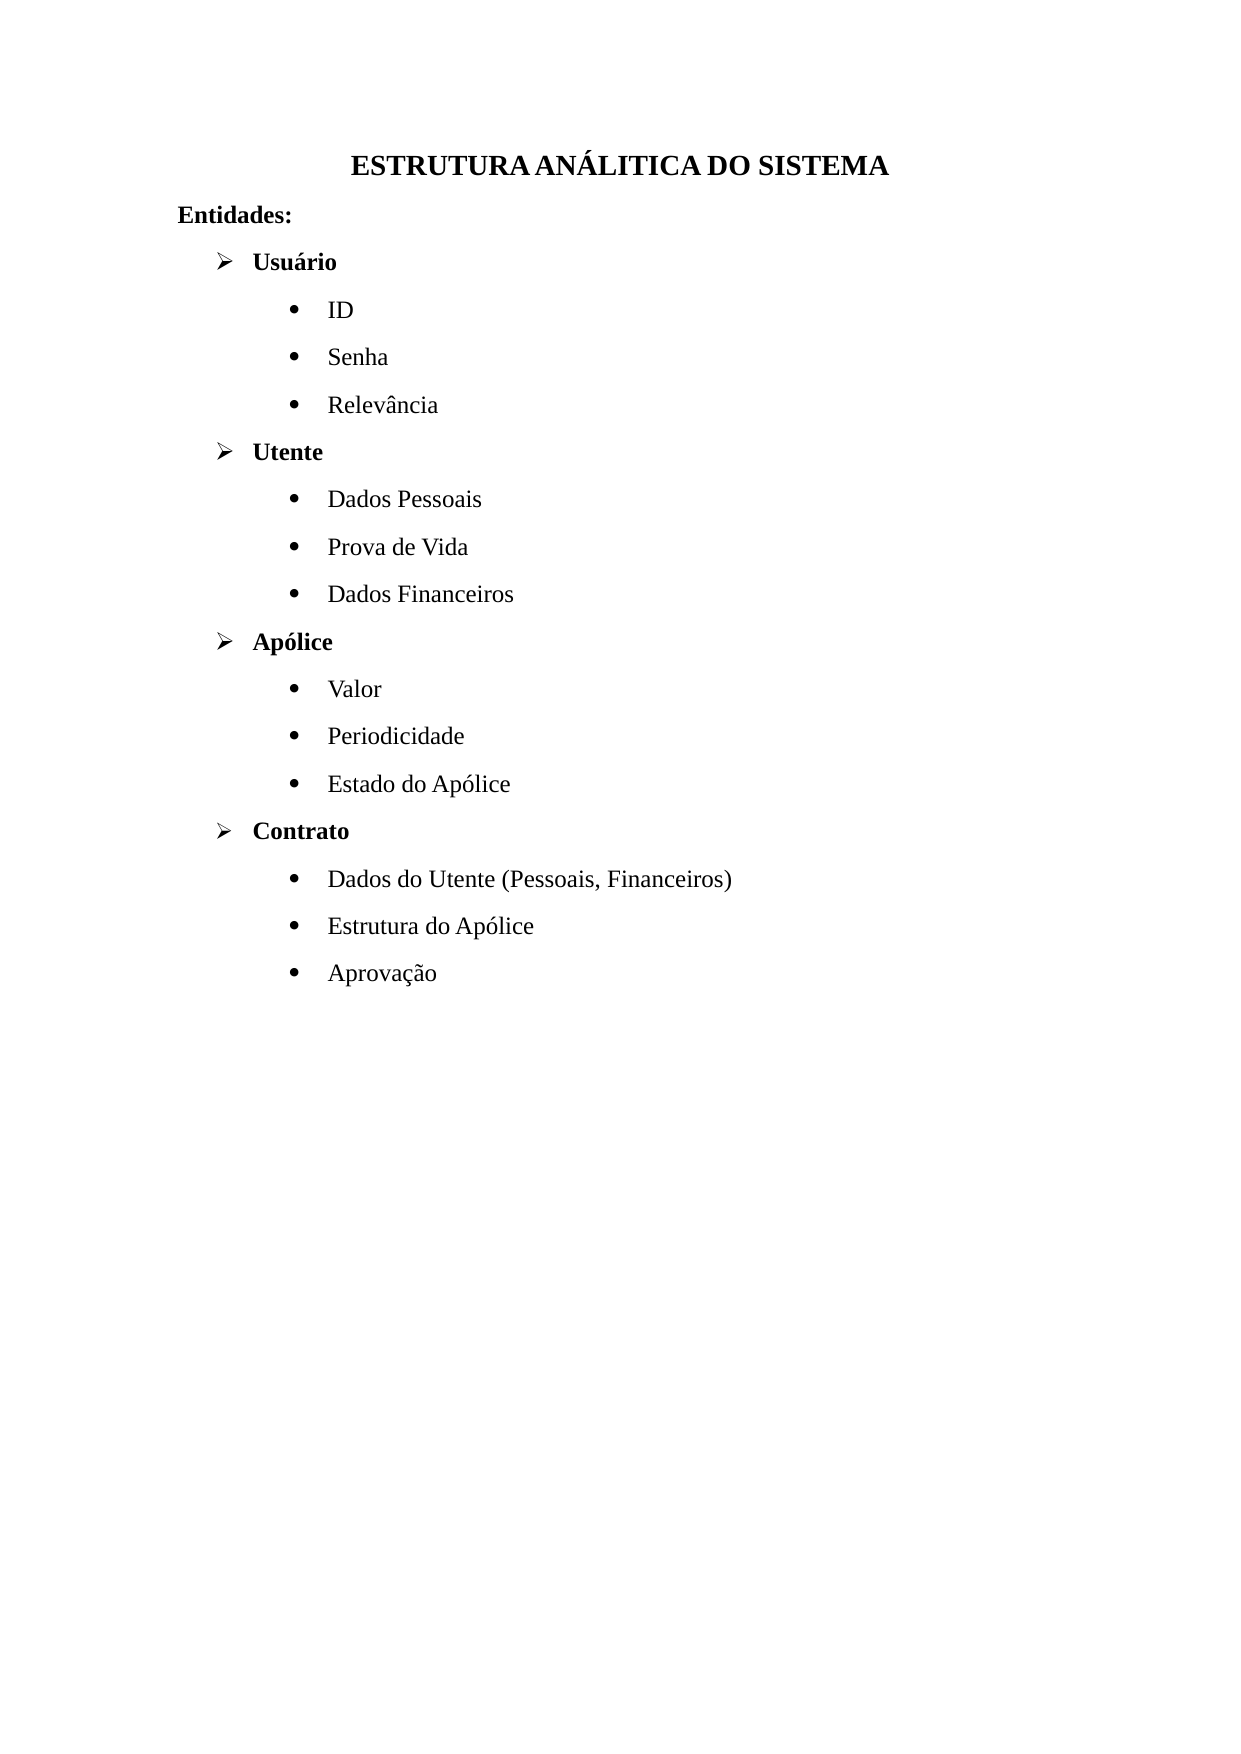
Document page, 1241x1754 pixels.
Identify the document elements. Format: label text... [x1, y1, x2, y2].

text ESTRUTURA ANÁLITICA DO SISTEMA [177, 148, 1063, 181]
list Aprovação [290, 958, 1063, 987]
list Valor [290, 674, 1063, 703]
list ID [290, 295, 1063, 324]
text Entidades: [177, 200, 1063, 229]
list Contrato [215, 816, 1063, 845]
list Dados Financeiros [290, 579, 1063, 608]
list Dados Pessoais [290, 484, 1063, 513]
list Estrutura do Apólice [290, 911, 1063, 940]
list Usuário [215, 247, 1063, 276]
list Apólice [215, 627, 1063, 655]
list Utente [215, 437, 1063, 466]
list Relevância [290, 390, 1063, 418]
list Senha [290, 342, 1063, 371]
list Periodicidade [290, 721, 1063, 750]
list Dados do Utente (Pessoais, Financeiros) [290, 864, 1063, 892]
list Estado do Apólice [290, 769, 1063, 798]
list Prova de Vida [290, 532, 1063, 561]
